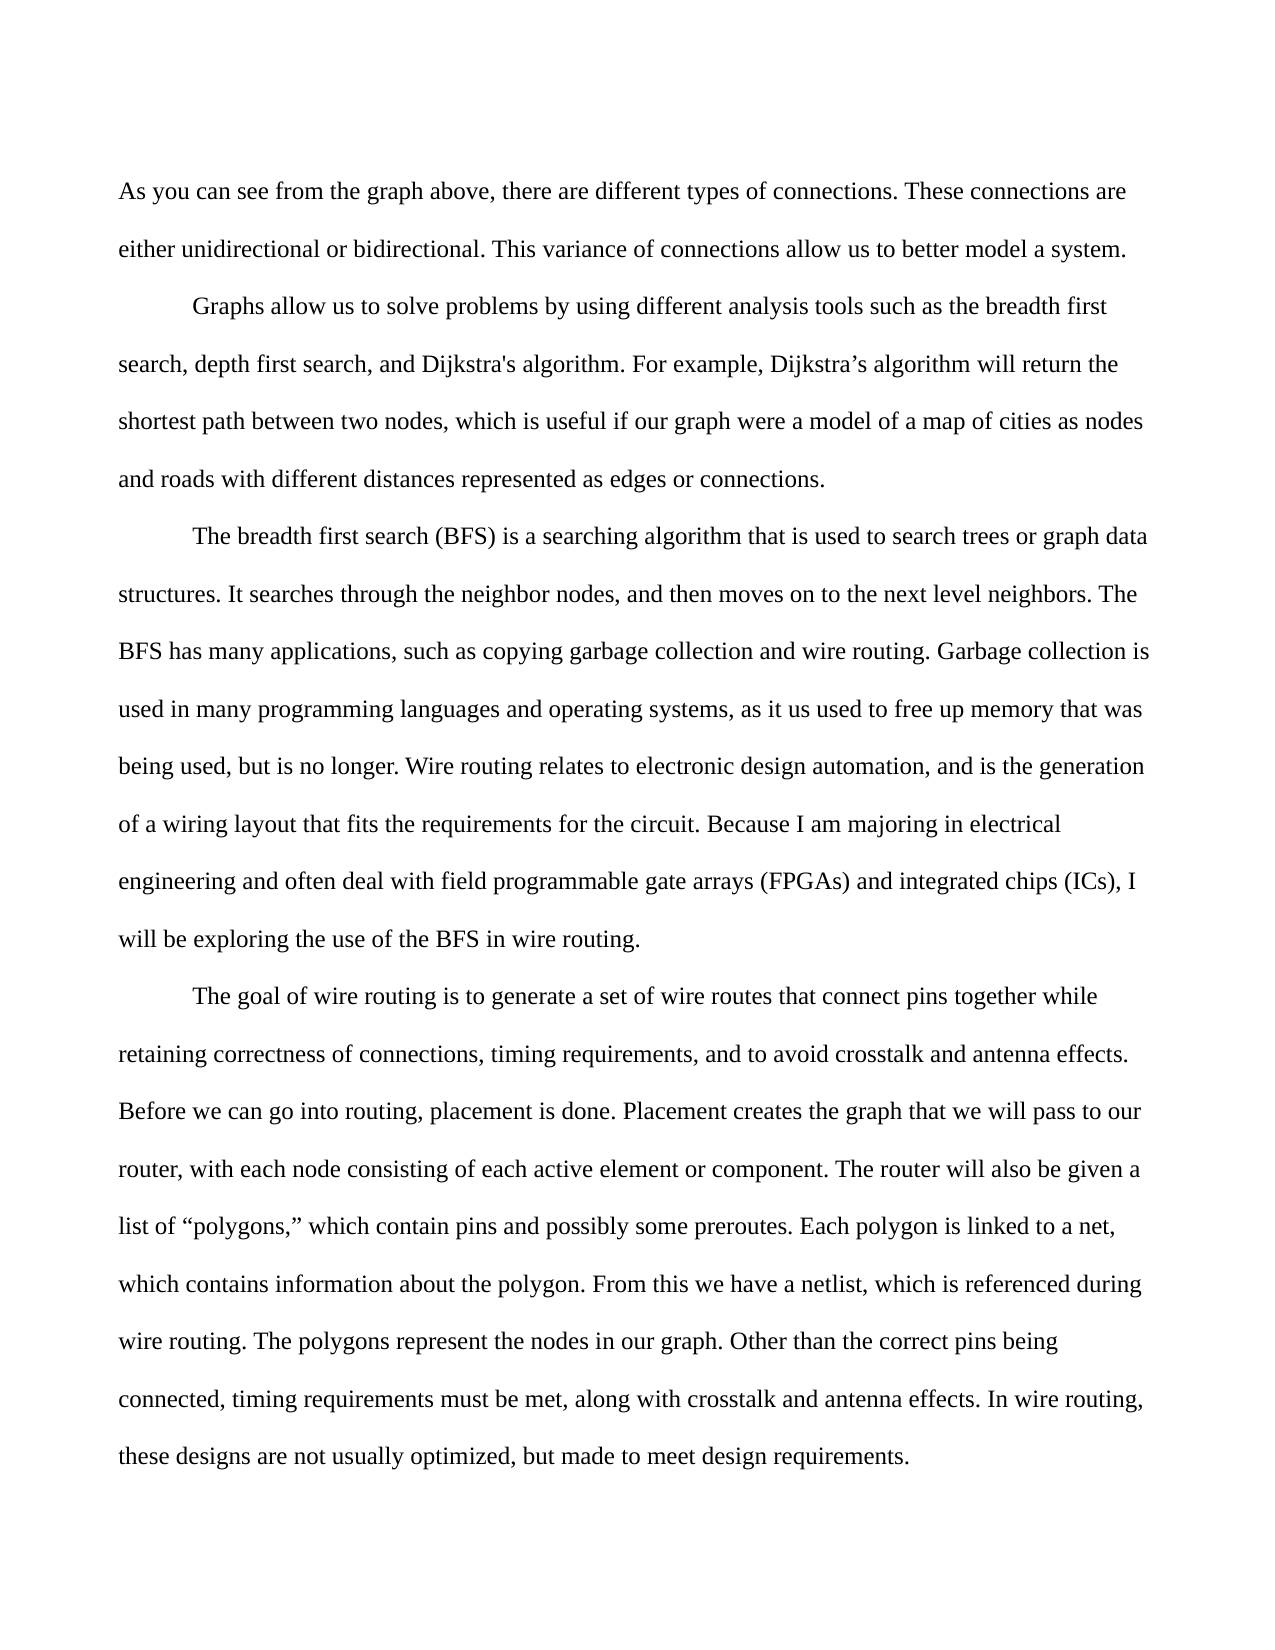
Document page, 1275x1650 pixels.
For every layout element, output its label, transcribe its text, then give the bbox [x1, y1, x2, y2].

text The goal of wire routing is to generate a set of wire routes that connect pins together while retaining correctness of connections, timing requirements, and to avoid crosstalk and antenna effects. Before we can go into routing, placement is done. Placement creates the graph that we will pass to our router, with each node consisting of each active element or component. The router will also be given a list of “polygons,” which contain pins and possibly some preroutes. Each polygon is linked to a net, which contains information about the polygon. From this we have a netlist, which is referenced during wire routing. The polygons represent the nodes in our graph. Other than the correct pins being connected, timing requirements must be met, along with crosstalk and antenna effects. In wire routing, these designs are not usually optimized, but made to meet design requirements. [118, 981, 1157, 1470]
text Graphs allow us to solve problems by using different analysis tools such as the breadth first search, depth first search, and Dijkstra's algorithm. For example, Dijkstra’s algorithm will return the shortest path between two nodes, which is useful if our graph were a model of a map of cities as nodes and roads with different distances represented as edges or connections. [118, 291, 1157, 493]
text The breadth first search (BFS) is a searching algorithm that is used to search trees or graph data structures. It searches through the neighbor nodes, and then moves on to the next level neighbors. The BFS has many applications, such as copying garbage collection and wire routing. Garbage collection is used in many programming languages and operating systems, as it us used to free up memory that was being used, but is no longer. Wire routing relates to electronic design automation, and is the generation of a wiring layout that fits the requirements for the circuit. Because I am majoring in electrical engineering and often deal with field programmable gate arrays (FPGAs) and integrated chips (ICs), I will be exploring the use of the BFS in wire routing. [118, 521, 1157, 953]
text As you can see from the graph above, there are different types of connections. These connections are either unidirectional or bidirectional. This variance of connections allow us to better model a system. [118, 176, 1157, 263]
